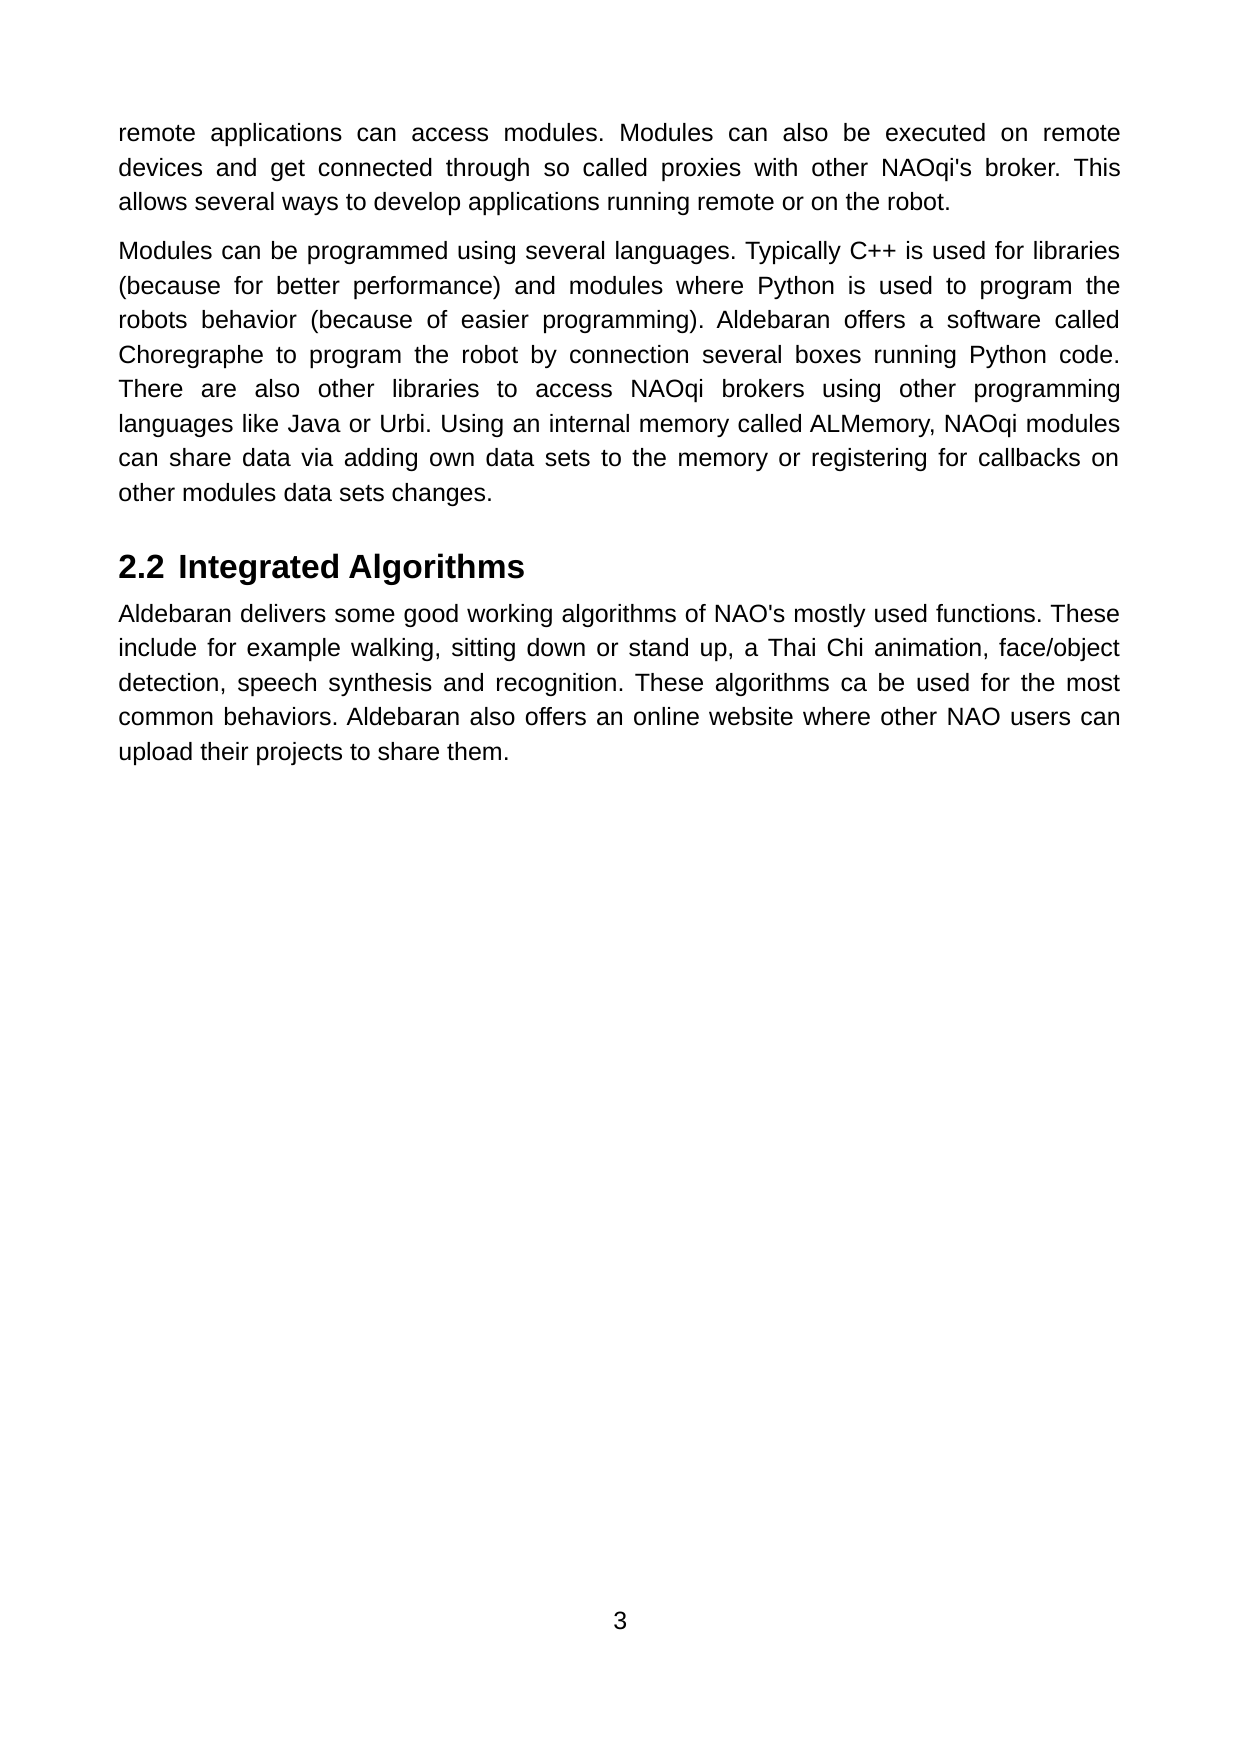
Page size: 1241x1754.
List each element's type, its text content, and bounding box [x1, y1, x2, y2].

text Modules can be programmed using several languages. Typically C++ is used for libraries (because for better performance) and modules where Python is used to program the robots behavior (because of easier programming). Aldebaran offers a software called Choregraphe to program the robot by connection several boxes running Python code. There are also other libraries to access NAOqi brokers using other programming languages like Java or Urbi. Using an internal memory called ALMemory, NAOqi modules can share data via adding own data sets to the memory or registering for callbacks on other modules data sets changes. [118, 236, 1122, 506]
text Aldebaran delivers some good working algorithms of NAO's mostly used functions. These include for example walking, sitting down or stand up, a Thai Chi animation, face/object detection, speech synthesis and recognition. These algorithms ca be used for the most common behaviors. Aldebaran also offers an online website where other NAO users can upload their projects to share them. [118, 598, 1122, 765]
text remote applications can access modules. Modules can also be executed on remote devices and get connected through so called proxies with other NAOqi's broker. This allows several ways to develop applications running remote or on the robot. [118, 118, 1122, 216]
subtitle Integrated Algorithms [118, 547, 1122, 586]
